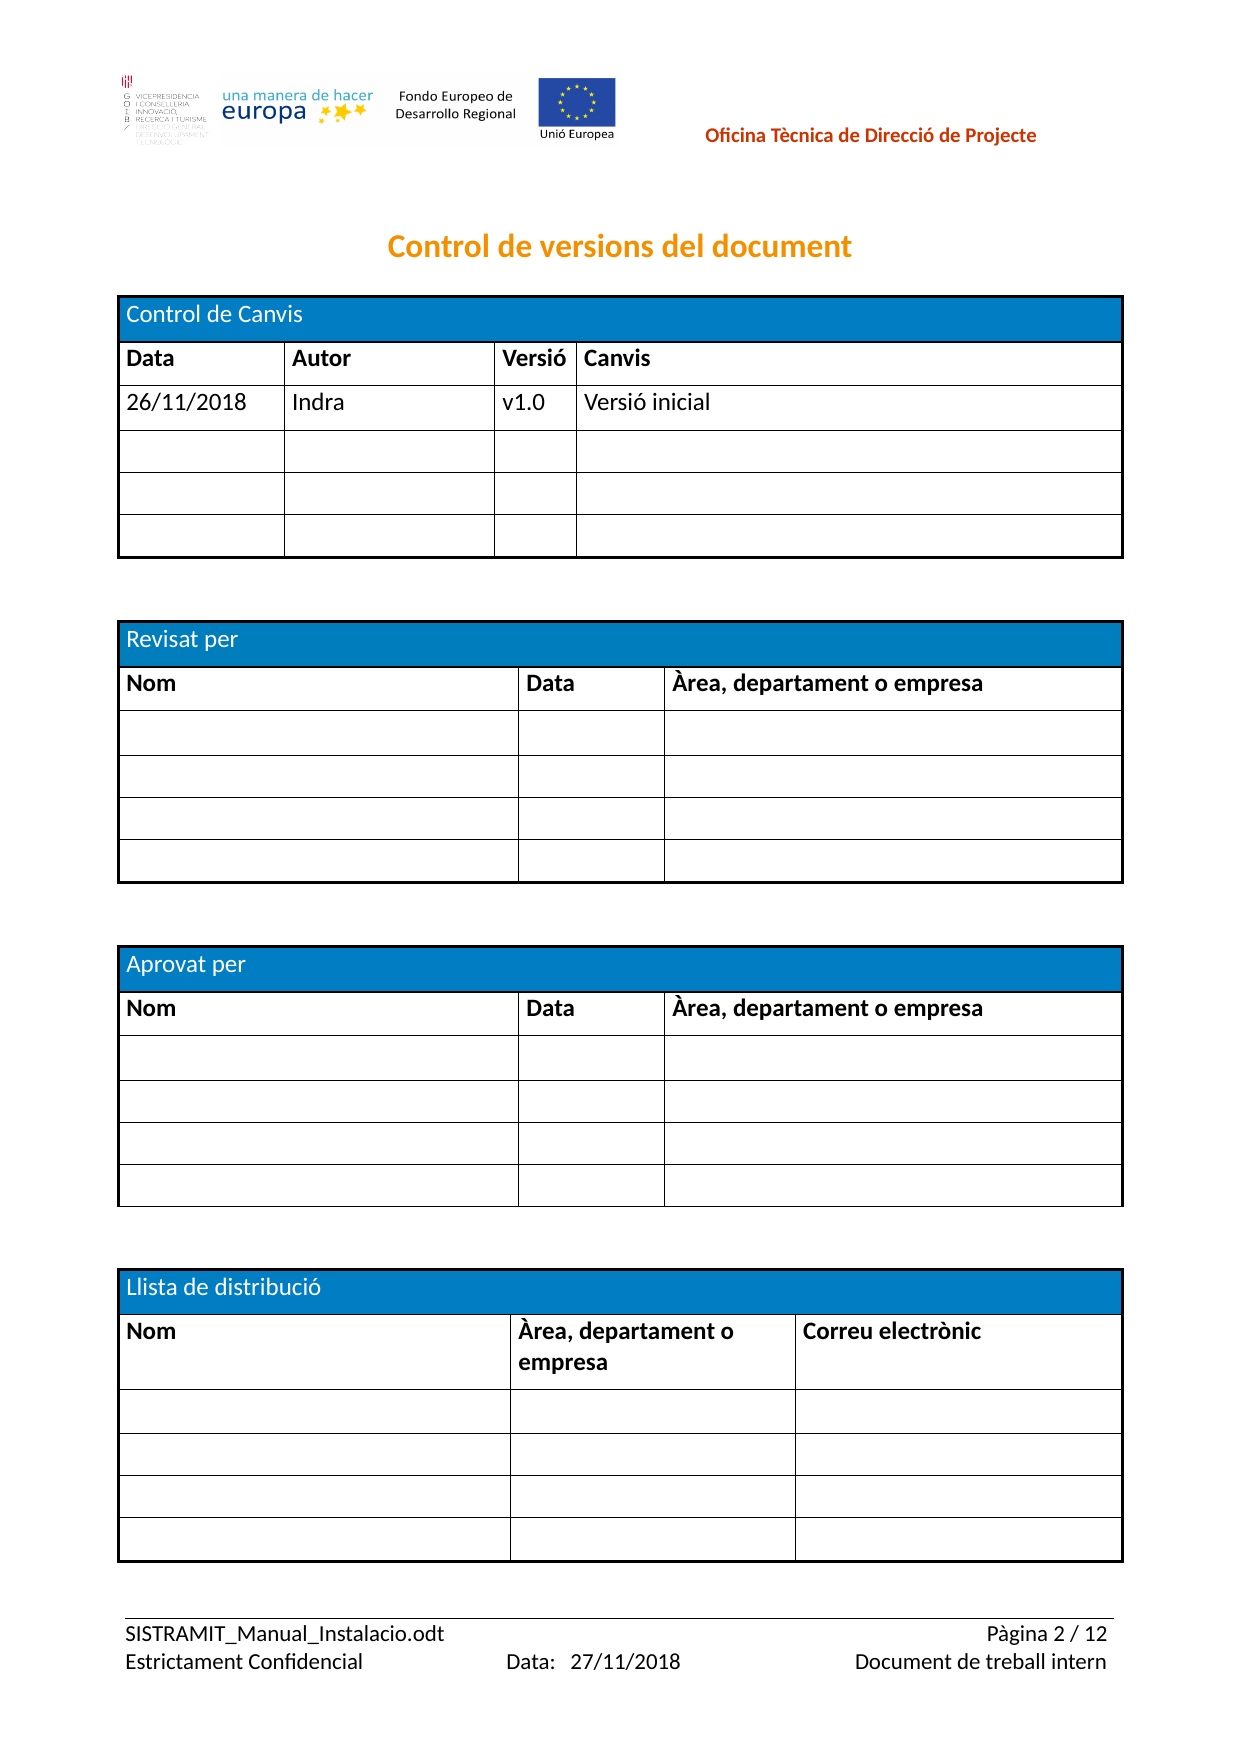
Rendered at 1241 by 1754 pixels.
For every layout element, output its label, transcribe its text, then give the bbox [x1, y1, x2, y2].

subtitle Control de versions del document [118, 225, 1122, 266]
table_cell [796, 1476, 1121, 1517]
table_cell Data [519, 993, 664, 1035]
table_cell Nom [120, 993, 518, 1035]
table_cell 26/11/2018 [120, 386, 284, 429]
table_header Control de Canvis [120, 298, 1121, 341]
table_cell [511, 1476, 795, 1517]
table_cell Data [519, 668, 664, 710]
table_cell [495, 515, 576, 556]
table_cell [120, 1476, 510, 1517]
table_cell [511, 1434, 795, 1475]
table_cell Data [120, 343, 284, 385]
table_cell [519, 1165, 664, 1206]
picture [219, 73, 621, 147]
table_cell [511, 1518, 795, 1559]
table_cell [495, 431, 576, 472]
table_cell [120, 840, 518, 881]
table_cell [519, 798, 664, 839]
table_cell Nom [120, 1315, 510, 1389]
table_cell [120, 473, 284, 514]
table_cell Àrea, departament o empresa [511, 1315, 795, 1389]
table_cell Versió inicial [577, 386, 1121, 429]
table_cell Nom [120, 668, 518, 710]
table_cell [665, 1165, 1121, 1206]
table_cell [495, 473, 576, 514]
table_cell Àrea, departament o empresa [665, 668, 1121, 710]
table_cell [285, 515, 494, 556]
table_cell Indra [285, 386, 494, 429]
table_header Aprovat per [120, 948, 1121, 991]
table_cell [577, 515, 1121, 556]
table_cell [665, 1123, 1121, 1164]
table_cell Canvis [577, 343, 1121, 385]
table_cell [120, 1434, 510, 1475]
table_cell [285, 431, 494, 472]
table_cell [120, 1123, 518, 1164]
table_cell [120, 711, 518, 754]
table_cell Àrea, departament o empresa [665, 993, 1121, 1035]
table_cell [519, 840, 664, 881]
table_cell Correu electrònic [796, 1315, 1121, 1389]
table_cell [665, 798, 1121, 839]
table_cell Versió [495, 343, 576, 385]
table_cell Autor [285, 343, 494, 385]
table_cell [120, 1081, 518, 1122]
table_cell [120, 756, 518, 797]
table_cell [120, 515, 284, 556]
table_cell [519, 756, 664, 797]
table_header Llista de distribució [120, 1271, 1121, 1314]
table_cell v1.0 [495, 386, 576, 429]
table_cell [665, 1036, 1121, 1079]
table_cell [285, 473, 494, 514]
table_cell [120, 1390, 510, 1433]
table_cell [120, 431, 284, 472]
table_cell [120, 1165, 518, 1206]
table_header Revisat per [120, 623, 1121, 666]
table_cell [665, 711, 1121, 754]
table_cell [665, 840, 1121, 881]
table_cell [665, 1081, 1121, 1122]
table_cell [665, 756, 1121, 797]
table_cell [519, 1081, 664, 1122]
table_cell [577, 473, 1121, 514]
table_cell [519, 1036, 664, 1079]
table_cell [796, 1390, 1121, 1433]
picture [118, 73, 213, 147]
table_cell [796, 1434, 1121, 1475]
table_cell [511, 1390, 795, 1433]
table_cell [577, 431, 1121, 472]
table_cell [796, 1518, 1121, 1559]
table_cell [519, 1123, 664, 1164]
table_cell [519, 711, 664, 754]
table_cell [120, 798, 518, 839]
table_cell [120, 1518, 510, 1559]
table_cell [120, 1036, 518, 1079]
